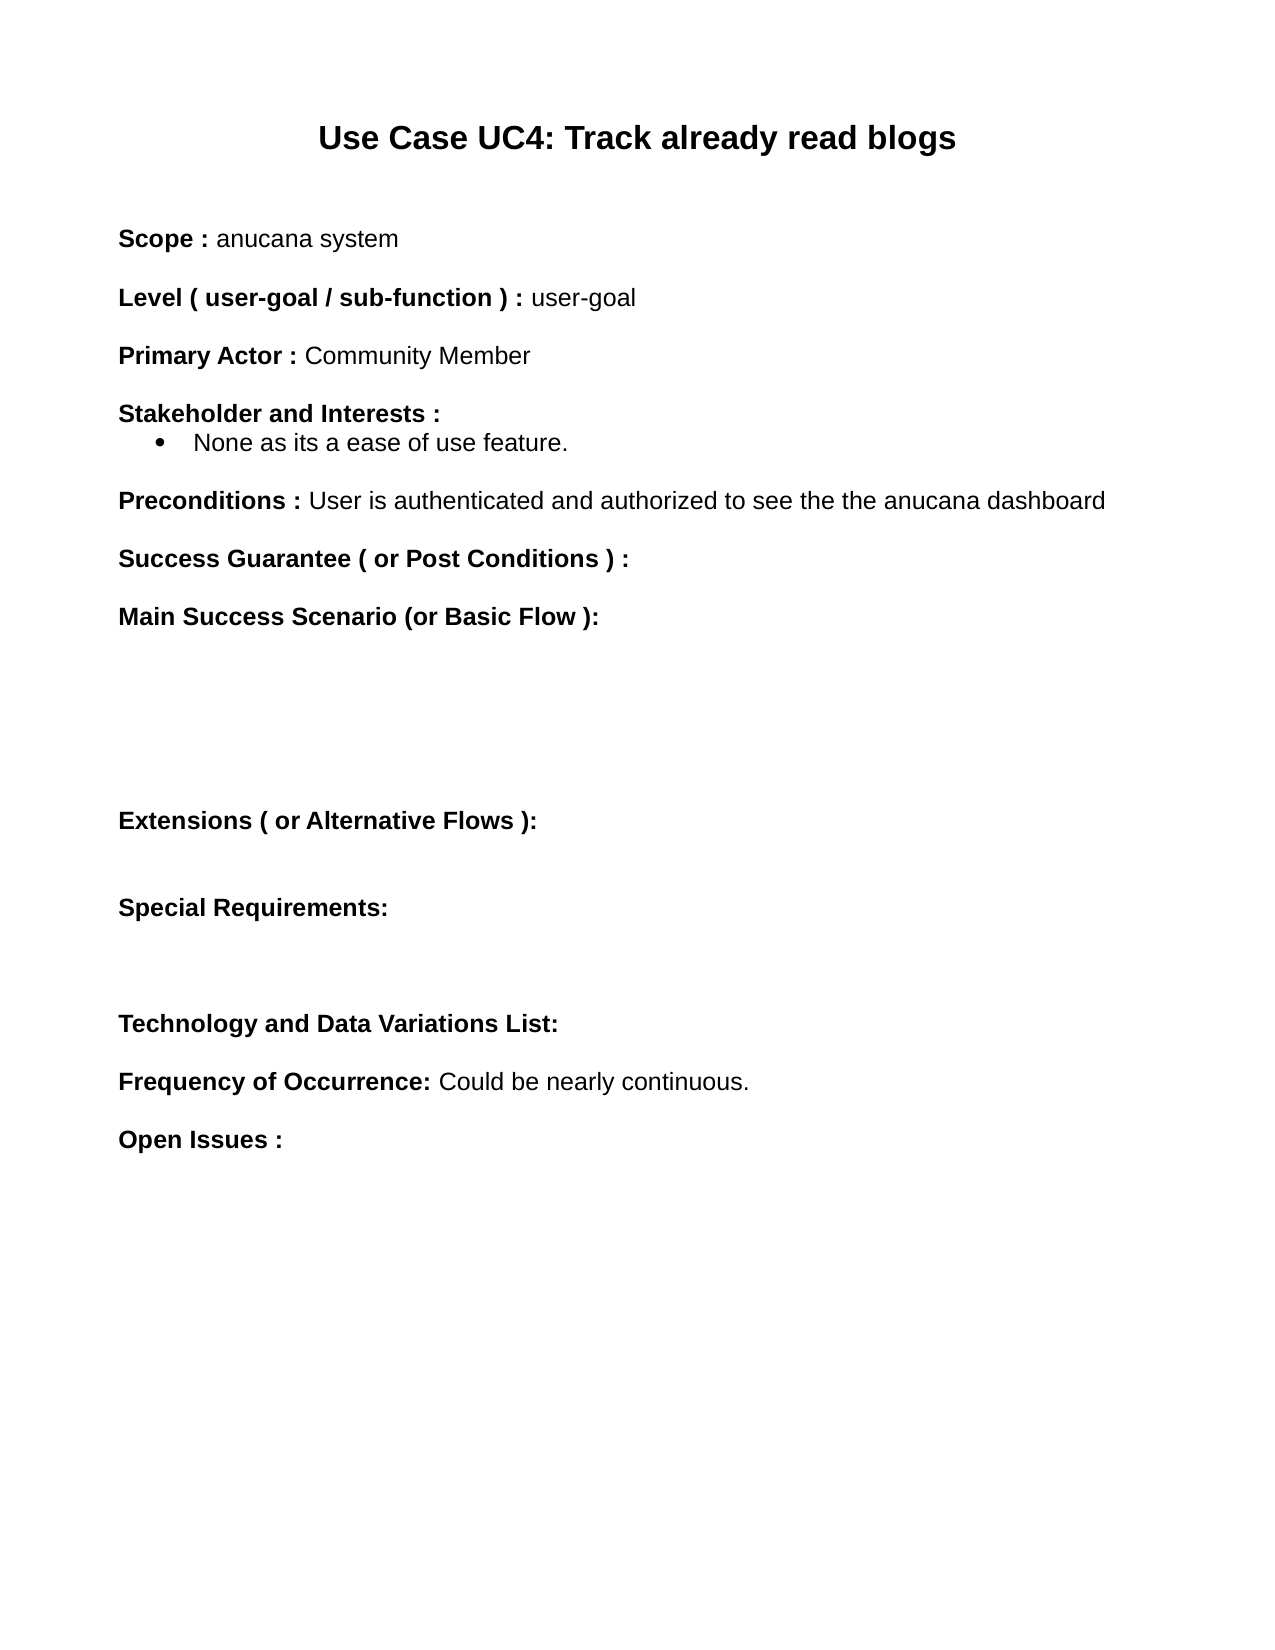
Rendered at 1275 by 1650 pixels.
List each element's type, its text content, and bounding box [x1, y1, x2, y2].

text Scope : anucana system [118, 224, 1157, 253]
list None as its a ease of use feature. [156, 428, 1157, 457]
text Success Guarantee ( or Post Conditions ) : [118, 544, 1157, 573]
text Main Success Scenario (or Basic Flow ): [118, 602, 1157, 631]
text Preconditions : User is authenticated and authorized to see the the anucana dashboard [118, 486, 1157, 515]
text Technology and Data Variations List: [118, 1009, 1157, 1038]
text Primary Actor : Community Member [118, 341, 1157, 369]
text Level ( user-goal / sub-function ) : user-goal [118, 282, 1157, 311]
text Frequency of Occurrence: Could be nearly continuous. [118, 1067, 1157, 1096]
text Use Case UC4: Track already read blogs [118, 118, 1157, 157]
text Stakeholder and Interests : [118, 399, 1157, 428]
text Extensions ( or Alternative Flows ): [118, 806, 1157, 834]
text Open Issues : [118, 1125, 1157, 1154]
text Special Requirements: [118, 893, 1157, 922]
